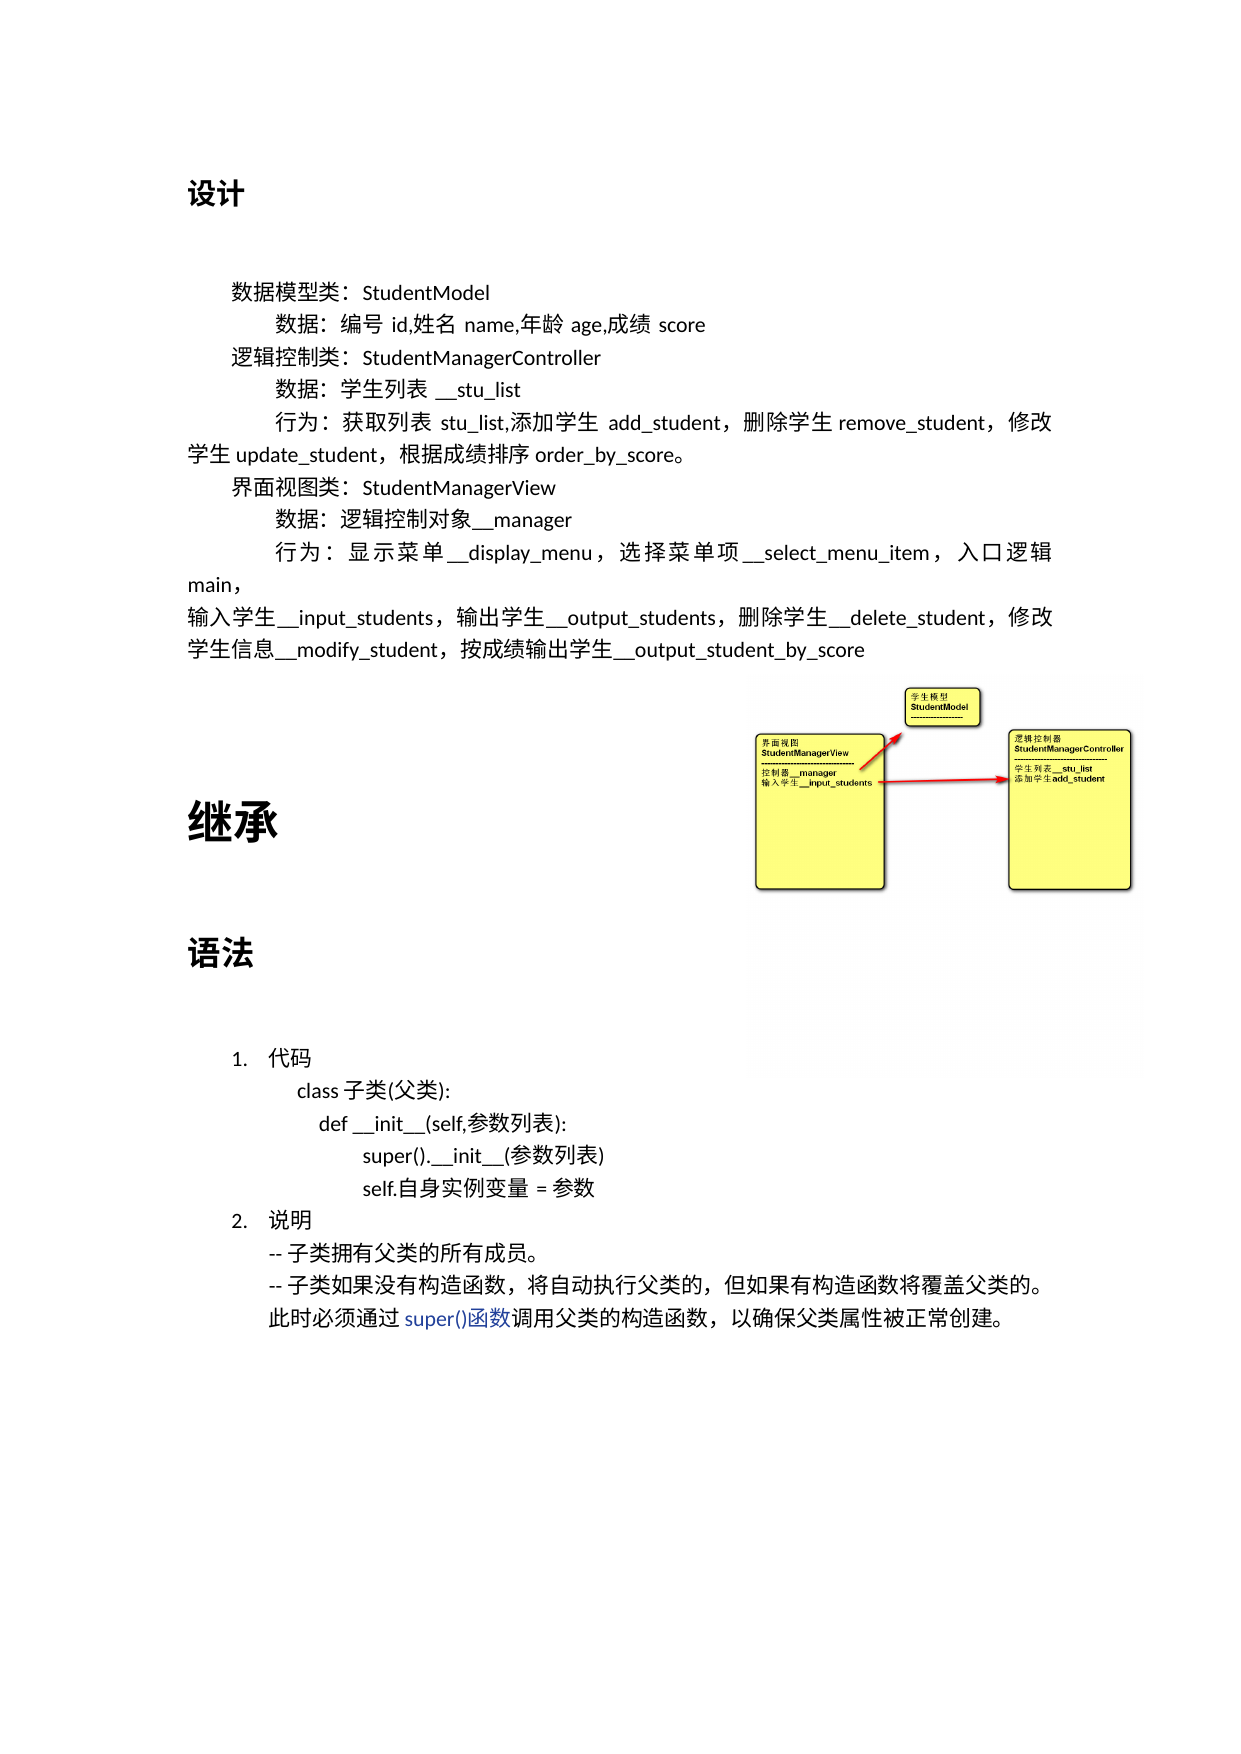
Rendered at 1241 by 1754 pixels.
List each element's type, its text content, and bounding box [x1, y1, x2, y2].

text 界面视图类：StudentManagerView [187, 471, 1053, 504]
subtitle 继承 [187, 791, 746, 856]
list -- 子类如果没有构造函数，将自动执行父类的，但如果有构造函数将覆盖父类的。此时必须通过super()函数调用父类的构造函数，以确保父类属性被正常创建。 [269, 1269, 1053, 1334]
text 行为：获取列表 stu_list,添加学生 add_student，删除学生remove_student，修改学生update_student，根据成绩排序order_by_score。 [187, 406, 1053, 471]
text self.自身实例变量 = 参数 [253, 1172, 1053, 1204]
list -- 子类拥有父类的所有成员。 [269, 1237, 1053, 1269]
text def __init__(self,参数列表): [253, 1107, 1053, 1139]
text 数据模型类：StudentModel [187, 276, 1053, 309]
list 说明 [231, 1204, 1053, 1237]
text 行为：显示菜单__display_menu，选择菜单项__select_menu_item，入口逻辑main， [187, 536, 1053, 601]
text 逻辑控制类：StudentManagerController [187, 341, 1053, 374]
text super().__init__(参数列表) [253, 1139, 1053, 1172]
text class 子类(父类): [253, 1074, 1053, 1107]
text 数据：编号 id,姓名 name,年龄 age,成绩 score [187, 309, 1053, 341]
text 数据：学生列表 __stu_list [187, 374, 1053, 406]
picture [746, 674, 1144, 1078]
text 输入学生__input_students，输出学生__output_students，删除学生__delete_student，修改学生信息__modify_student，按成绩输出学生__output_student_by_score [187, 601, 1053, 666]
subtitle 设计 [187, 162, 1053, 227]
subtitle 语法 [187, 922, 746, 987]
text 数据：逻辑控制对象__manager [187, 504, 1053, 536]
list 代码 [231, 1042, 746, 1074]
